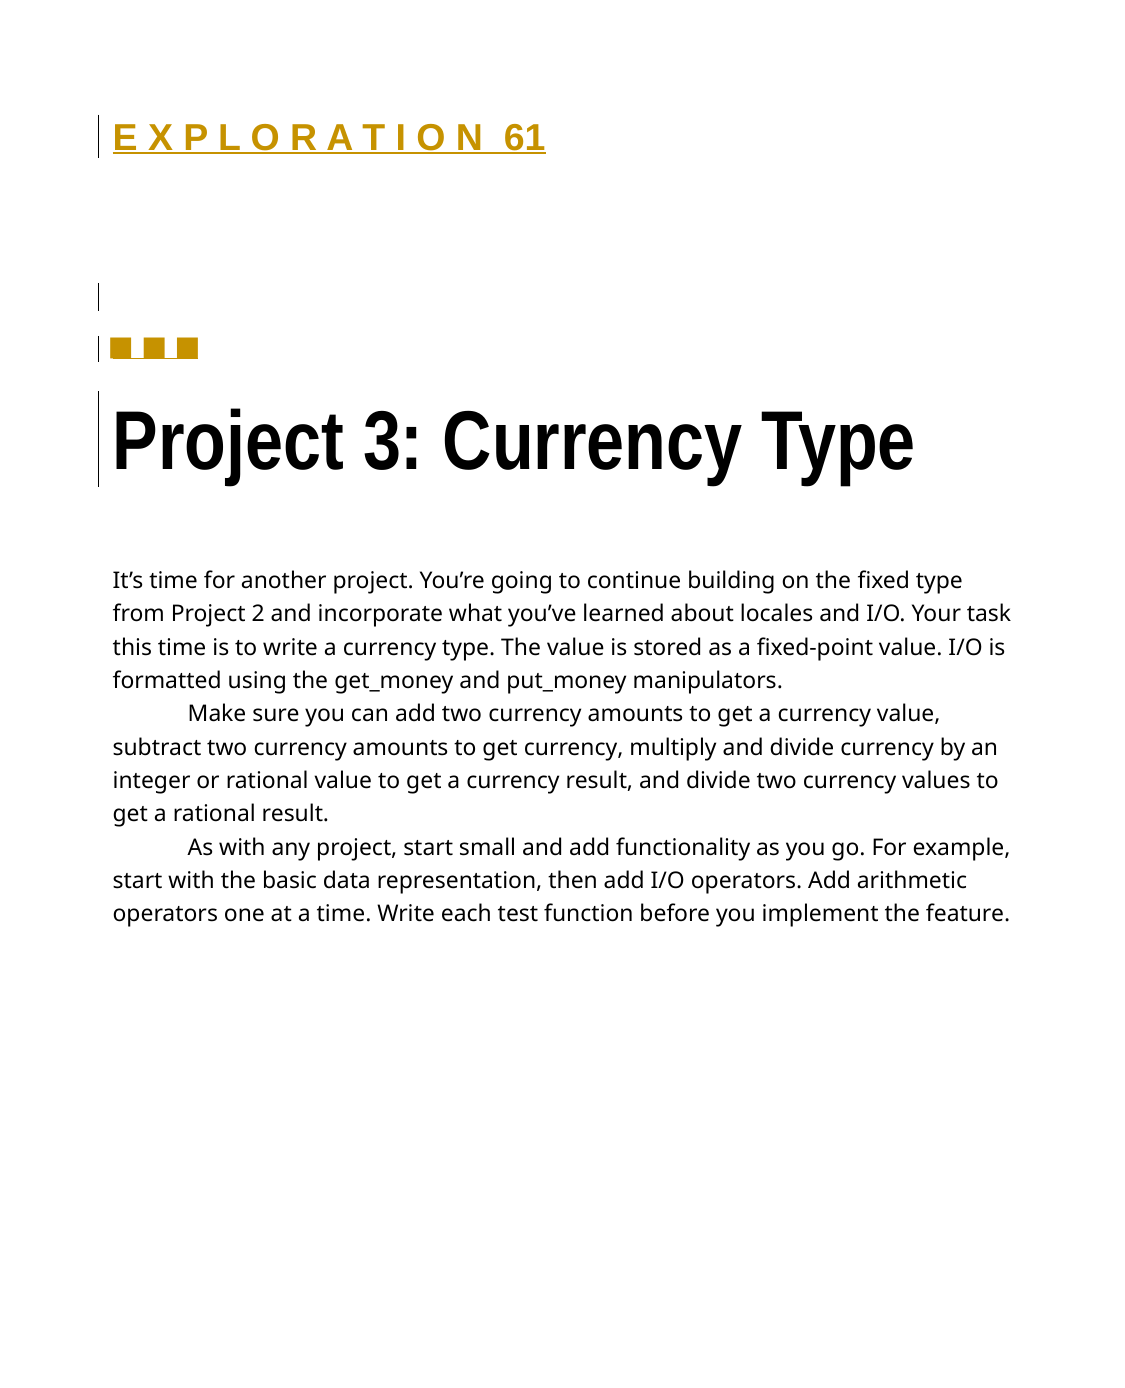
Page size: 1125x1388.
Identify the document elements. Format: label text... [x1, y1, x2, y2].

text As with any project, start small and add functionality as you go. For example, start with the basic data representation, then add I/O operators. Add arithmetic operators one at a time. Write each test function before you implement the feature. [112, 829, 1012, 929]
title Project 3: Currency Type [112, 391, 1012, 487]
text It’s time for another project. You’re going to continue building on the fixed type from Project 2 and incorporate what you’ve learned about locales and I/O. Your task this time is to write a currency type. The value is stored as a fixed-point value. I/O is formatted using the get_money and put_money manipulators. [112, 562, 1012, 695]
text Make sure you can add two currency amounts to get a currency value, subtract two currency amounts to get currency, multiply and divide currency by an integer or rational value to get a currency result, and divide two currency values to get a rational result. [112, 695, 1012, 829]
text E X P L O R A T I O N 61 [112, 115, 1012, 158]
text  [112, 336, 1012, 362]
